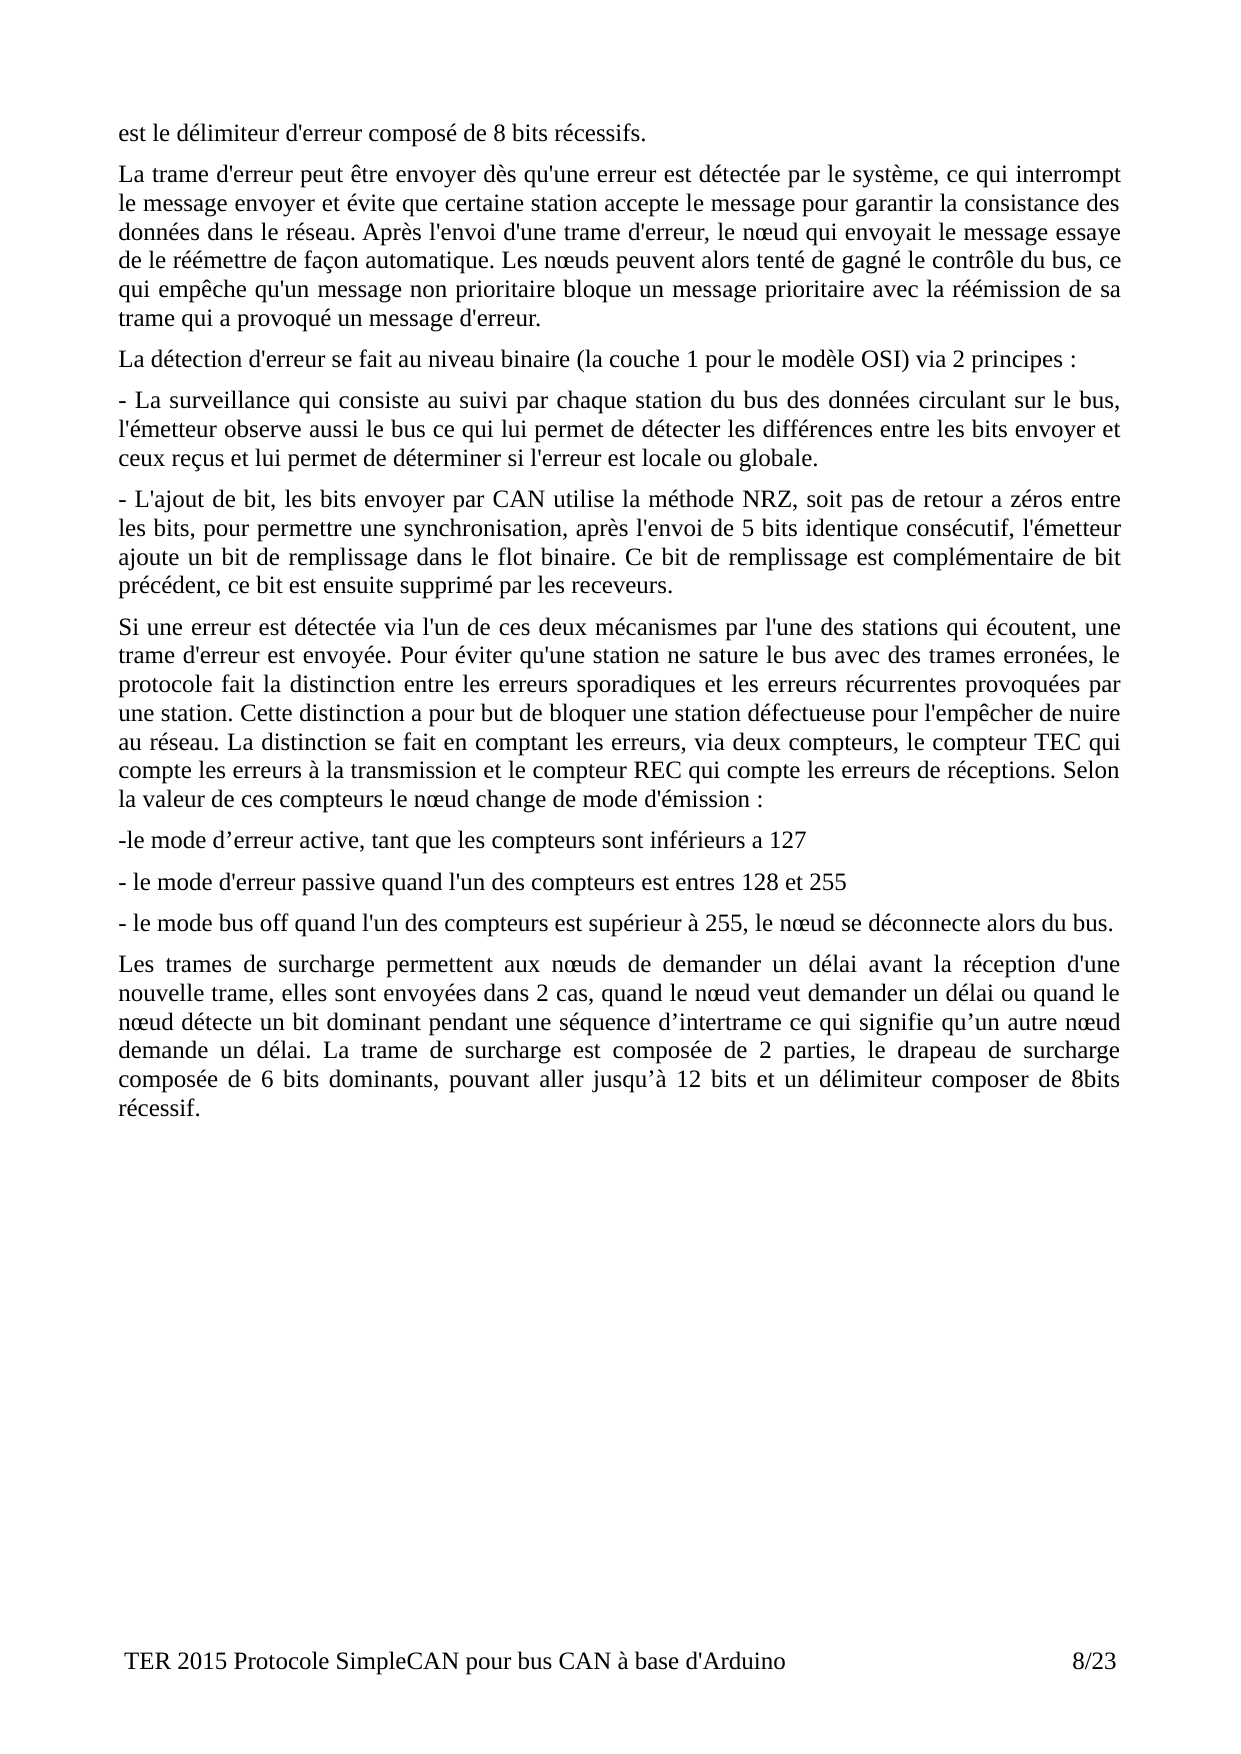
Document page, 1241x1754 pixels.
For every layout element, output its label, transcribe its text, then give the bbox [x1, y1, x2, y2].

text Les trames de surcharge permettent aux nœuds de demander un délai avant la réception d'une nouvelle trame, elles sont envoyées dans 2 cas, quand le nœud veut demander un délai ou quand le nœud détecte un bit dominant pendant une séquence d’intertrame ce qui signifie qu’un autre nœud demande un délai. La trame de surcharge est composée de 2 parties, le drapeau de surcharge composée de 6 bits dominants, pouvant aller jusqu’à 12 bits et un délimiteur composer de 8bits récessif. [118, 949, 1122, 1122]
text La trame d'erreur peut être envoyer dès qu'une erreur est détectée par le système, ce qui interrompt le message envoyer et évite que certaine station accepte le message pour garantir la consistance des données dans le réseau. Après l'envoi d'une trame d'erreur, le nœud qui envoyait le message essaye de le réémettre de façon automatique. Les nœuds peuvent alors tenté de gagné le contrôle du bus, ce qui empêche qu'un message non prioritaire bloque un message prioritaire avec la réémission de sa trame qui a provoqué un message d'erreur. [118, 159, 1122, 332]
text -le mode d’erreur active, tant que les compteurs sont inférieurs a 127 [118, 826, 1122, 854]
text - le mode d'erreur passive quand l'un des compteurs est entres 128 et 255 [118, 867, 1122, 896]
text La détection d'erreur se fait au niveau binaire (la couche 1 pour le modèle OSI) via 2 principes : [118, 344, 1122, 373]
text Si une erreur est détectée via l'un de ces deux mécanismes par l'une des stations qui écoutent, une trame d'erreur est envoyée. Pour éviter qu'une station ne sature le bus avec des trames erronées, le protocole fait la distinction entre les erreurs sporadiques et les erreurs récurrentes provoquées par une station. Cette distinction a pour but de bloquer une station défectueuse pour l'empêcher de nuire au réseau. La distinction se fait en comptant les erreurs, via deux compteurs, le compteur TEC qui compte les erreurs à la transmission et le compteur REC qui compte les erreurs de réceptions. Selon la valeur de ces compteurs le nœud change de mode d'émission : [118, 612, 1122, 813]
text est le délimiteur d'erreur composé de 8 bits récessifs. [118, 118, 1122, 147]
text - le mode bus off quand l'un des compteurs est supérieur à 255, le nœud se déconnecte alors du bus. [118, 908, 1122, 937]
text - L'ajout de bit, les bits envoyer par CAN utilise la méthode NRZ, soit pas de retour a zéros entre les bits, pour permettre une synchronisation, après l'envoi de 5 bits identique consécutif, l'émetteur ajoute un bit de remplissage dans le flot binaire. Ce bit de remplissage est complémentaire de bit précédent, ce bit est ensuite supprimé par les receveurs. [118, 484, 1122, 599]
text - La surveillance qui consiste au suivi par chaque station du bus des données circulant sur le bus, l'émetteur observe aussi le bus ce qui lui permet de détecter les différences entre les bits envoyer et ceux reçus et lui permet de déterminer si l'erreur est locale ou globale. [118, 386, 1122, 472]
